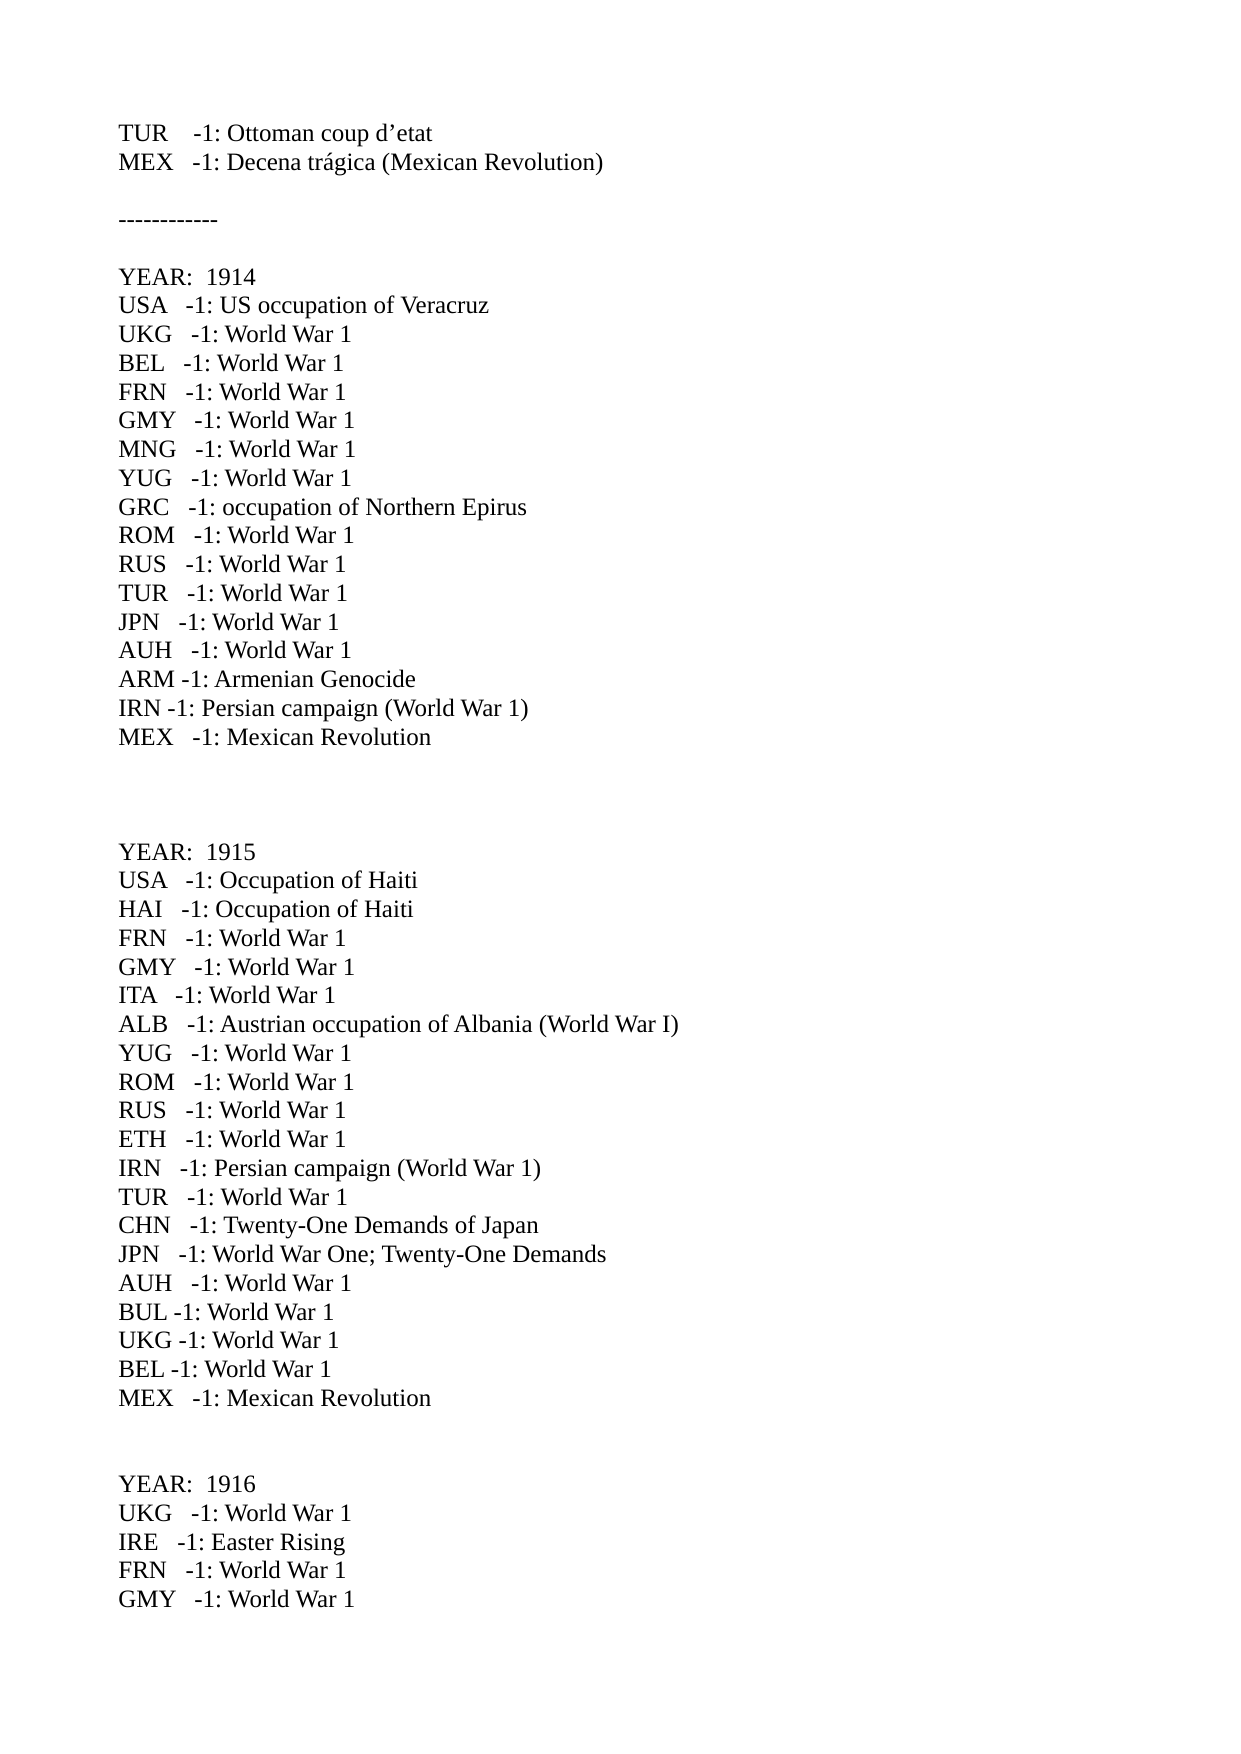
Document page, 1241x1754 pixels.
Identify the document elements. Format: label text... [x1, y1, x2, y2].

text GMY -1: World War 1 [118, 952, 1122, 981]
text TUR -1: World War 1 [118, 578, 1122, 607]
text ARM -1: Armenian Genocide [118, 664, 1122, 693]
text RUS -1: World War 1 [118, 549, 1122, 578]
text IRN -1: Persian campaign (World War 1) [118, 1153, 1122, 1182]
text BEL -1: World War 1 [118, 348, 1122, 377]
text MNG -1: World War 1 [118, 434, 1122, 463]
text TUR -1: World War 1 [118, 1182, 1122, 1211]
text IRE -1: Easter Rising [118, 1527, 1122, 1556]
text AUH -1: World War 1 [118, 1268, 1122, 1297]
text YUG -1: World War 1 [118, 463, 1122, 492]
text UKG -1: World War 1 [118, 1498, 1122, 1527]
text JPN -1: World War 1 [118, 607, 1122, 636]
text ITA -1: World War 1 [118, 981, 1122, 1009]
text GMY -1: World War 1 [118, 406, 1122, 434]
text TUR -1: Ottoman coup d’etat [118, 118, 1122, 147]
text MEX -1: Mexican Revolution [118, 1383, 1122, 1412]
text MEX -1: Mexican Revolution [118, 722, 1122, 751]
text UKG -1: World War 1 [118, 319, 1122, 348]
text GMY -1: World War 1 [118, 1584, 1122, 1613]
text YUG -1: World War 1 [118, 1038, 1122, 1067]
text HAI -1: Occupation of Haiti [118, 894, 1122, 923]
text YEAR: 1915 [118, 837, 1122, 866]
text YEAR: 1914 [118, 262, 1122, 291]
text CHN -1: Twenty-One Demands of Japan [118, 1211, 1122, 1239]
text FRN -1: World War 1 [118, 923, 1122, 952]
text FRN -1: World War 1 [118, 1556, 1122, 1584]
text JPN -1: World War One; Twenty-One Demands [118, 1239, 1122, 1268]
text USA -1: US occupation of Veracruz [118, 291, 1122, 319]
text ETH -1: World War 1 [118, 1124, 1122, 1153]
text AUH -1: World War 1 [118, 636, 1122, 664]
text MEX -1: Decena trágica (Mexican Revolution) [118, 147, 1122, 176]
text IRN -1: Persian campaign (World War 1) [118, 693, 1122, 722]
text YEAR: 1916 [118, 1469, 1122, 1498]
text UKG -1: World War 1 [118, 1326, 1122, 1354]
text BEL -1: World War 1 [118, 1354, 1122, 1383]
text BUL -1: World War 1 [118, 1297, 1122, 1326]
text ------------ [118, 204, 1122, 233]
text FRN -1: World War 1 [118, 377, 1122, 406]
text USA -1: Occupation of Haiti [118, 866, 1122, 894]
text ROM -1: World War 1 [118, 521, 1122, 549]
text RUS -1: World War 1 [118, 1096, 1122, 1124]
text GRC -1: occupation of Northern Epirus [118, 492, 1122, 521]
text ROM -1: World War 1 [118, 1067, 1122, 1096]
text ALB -1: Austrian occupation of Albania (World War I) [118, 1009, 1122, 1038]
